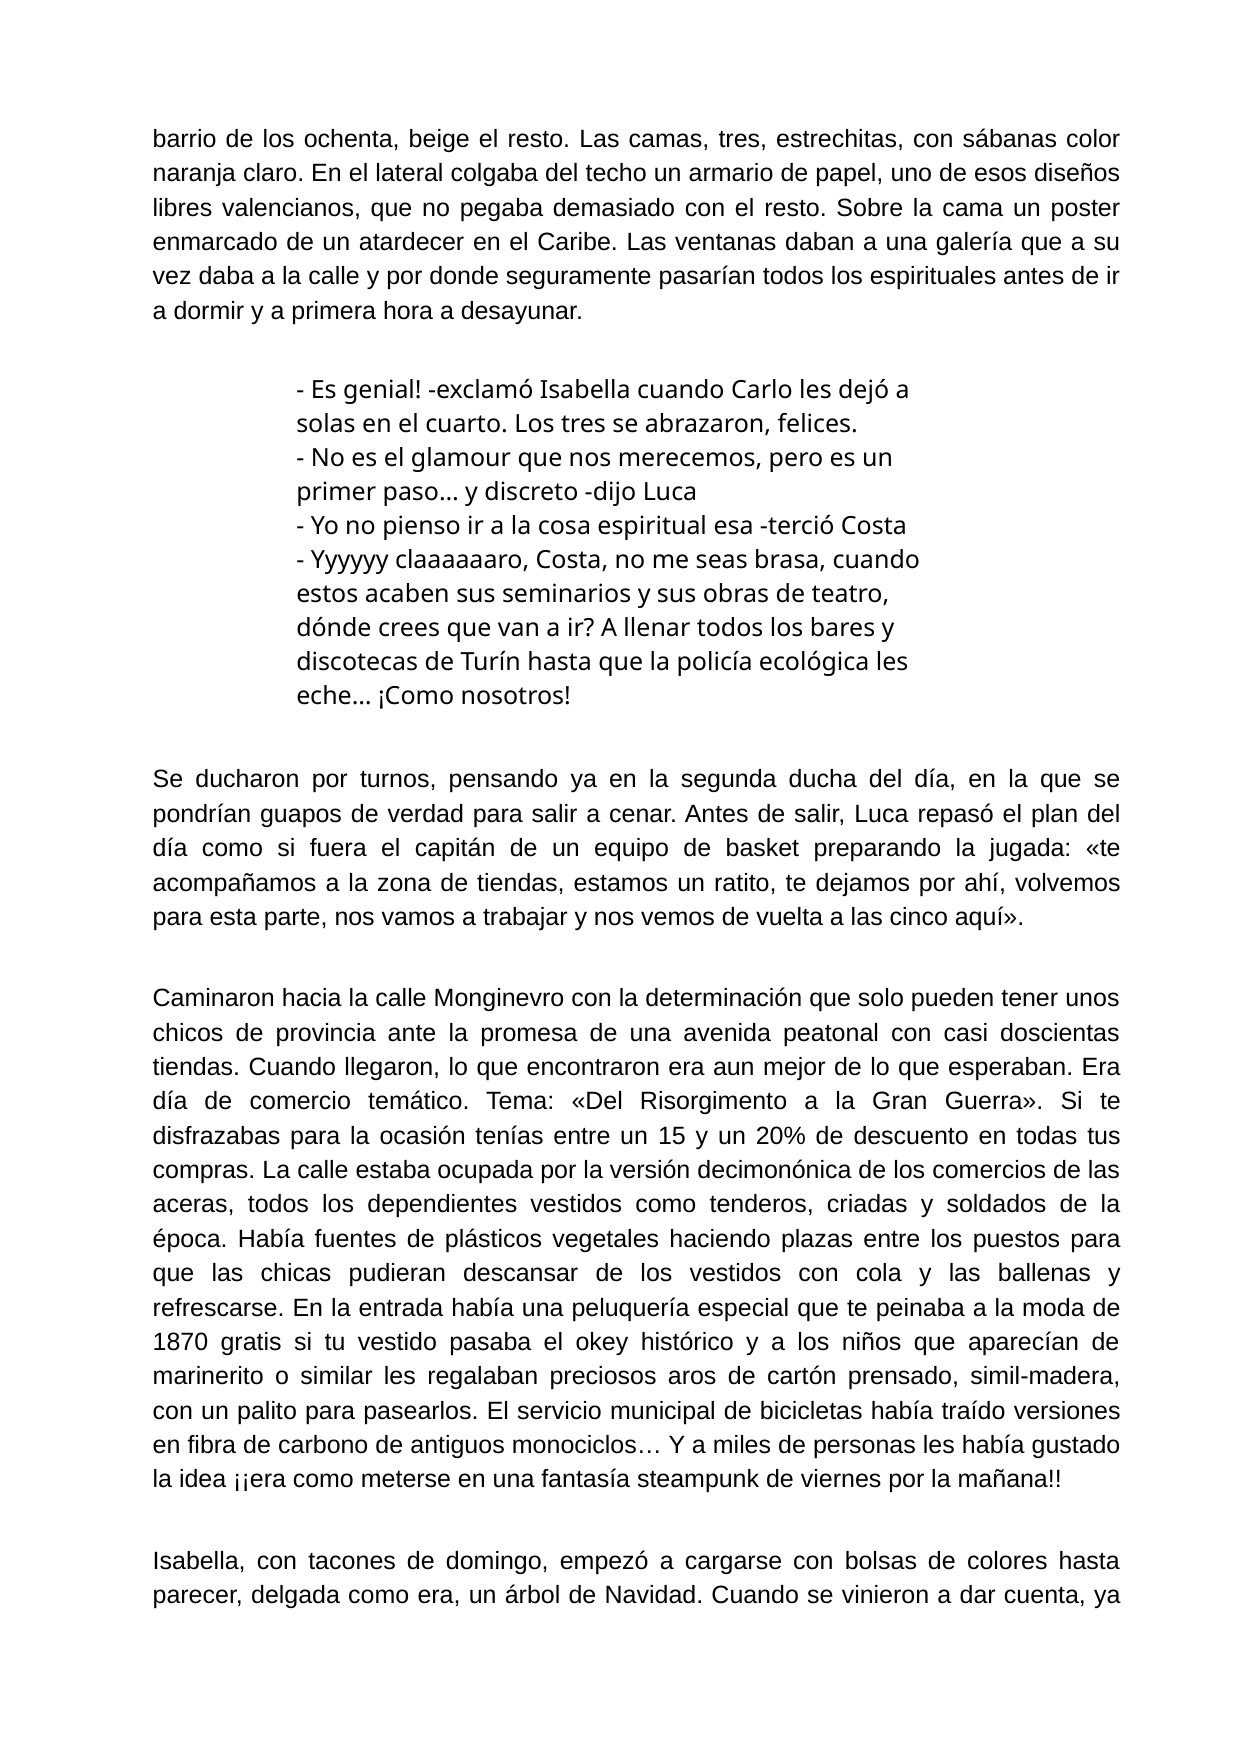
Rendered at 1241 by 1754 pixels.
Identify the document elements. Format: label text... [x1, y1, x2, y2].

text Caminaron hacia la calle Monginevro con la determinación que solo pueden tener unos chicos de provincia ante la promesa de una avenida peatonal con casi doscientas tiendas. Cuando llegaron, lo que encontraron era aun mejor de lo que esperaban. Era día de comercio temático. Tema: «Del Risorgimento a la Gran Guerra». Si te disfrazabas para la ocasión tenías entre un 15 y un 20% de descuento en todas tus compras. La calle estaba ocupada por la versión decimonónica de los comercios de las aceras, todos los dependientes vestidos como tenderos, criadas y soldados de la época. Había fuentes de plásticos vegetales haciendo plazas entre los puestos para que las chicas pudieran descansar de los vestidos con cola y las ballenas y refrescarse. En la entrada había una peluquería especial que te peinaba a la moda de 1870 gratis si tu vestido pasaba el okey histórico y a los niños que aparecían de marinerito o similar les regalaban preciosos aros de cartón prensado, simil-madera, con un palito para pasearlos. El servicio municipal de bicicletas había traído versiones en fibra de carbono de antiguos monociclos… Y a miles de personas les había gustado la idea ¡¡era como meterse en una fantasía steampunk de viernes por la mañana!! [152, 977, 1122, 1493]
text - Es genial! -exclamó Isabella cuando Carlo les dejó a solas en el cuarto. Los tres se abrazaron, felices. - No es el glamour que nos merecemos, pero es un primer paso… y discreto -dijo Luca - Yo no pienso ir a la cosa espiritual esa -terció Costa - Yyyyyy claaaaaaro, Costa, no me seas brasa, cuando estos acaben sus seminarios y sus obras de teatro, dónde crees que van a ir? A llenar todos los bares y discotecas de Turín hasta que la policía ecológica les eche… ¡Como nosotros! [296, 371, 944, 712]
text Isabella, con tacones de domingo, empezó a cargarse con bolsas de colores hasta parecer, delgada como era, un árbol de Navidad. Cuando se vinieron a dar cuenta, ya [152, 1540, 1122, 1609]
text Se ducharon por turnos, pensando ya en la segunda ducha del día, en la que se pondrían guapos de verdad para salir a cenar. Antes de salir, Luca repasó el plan del día como si fuera el capitán de un equipo de basket preparando la jugada: «te acompañamos a la zona de tiendas, estamos un ratito, te dejamos por ahí, volvemos para esta parte, nos vamos a trabajar y nos vemos de vuelta a las cinco aquí». [152, 759, 1122, 931]
text barrio de los ochenta, beige el resto. Las camas, tres, estrechitas, con sábanas color naranja claro. En el lateral colgaba del techo un armario de papel, uno de esos diseños libres valencianos, que no pegaba demasiado con el resto. Sobre la cama un poster enmarcado de un atardecer en el Caribe. Las ventanas daban a una galería que a su vez daba a la calle y por donde seguramente pasarían todos los espirituales antes de ir a dormir y a primera hora a desayunar. [152, 118, 1122, 324]
